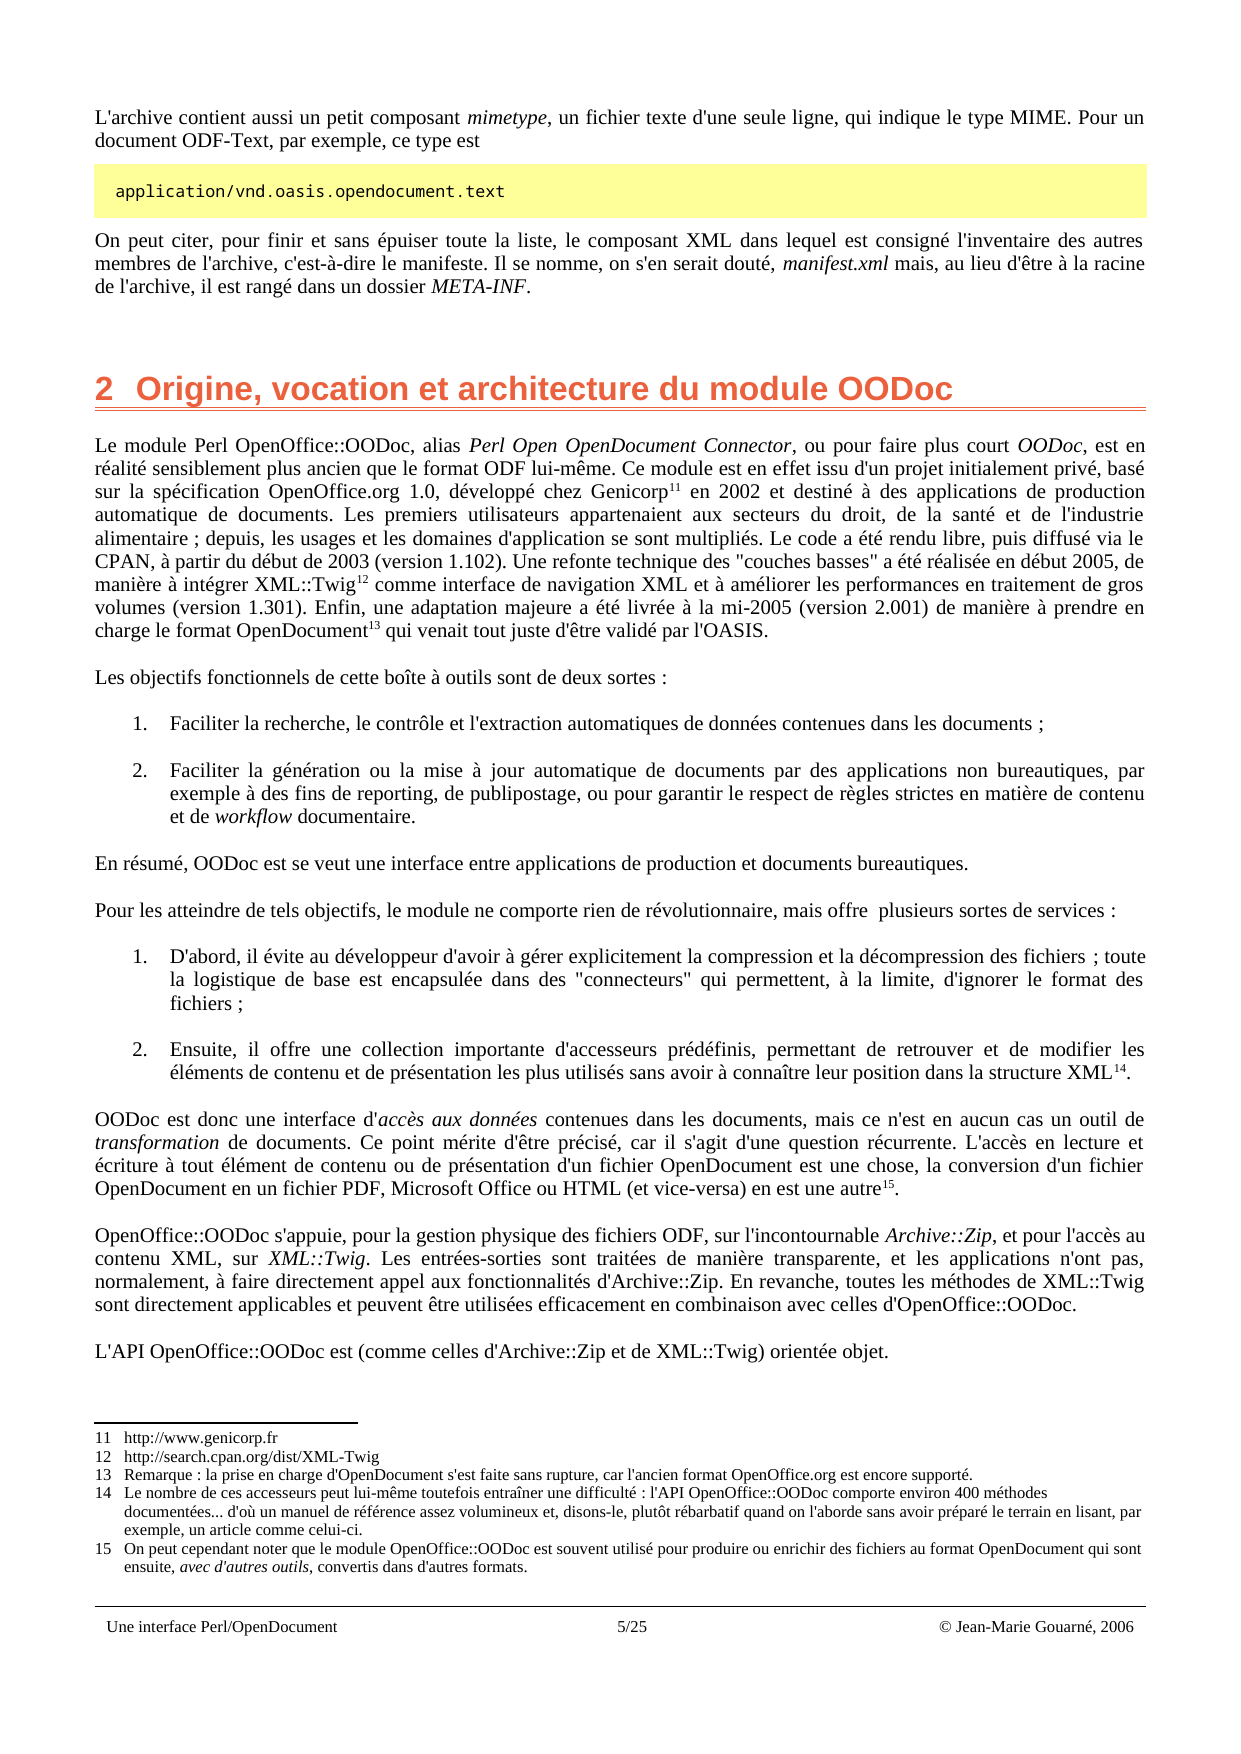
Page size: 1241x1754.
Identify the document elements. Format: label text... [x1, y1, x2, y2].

text L'archive contient aussi un petit composant mimetype, un fichier texte d'une seule ligne, qui indique le type MIME. Pour un document ODF-Text, par exemple, ce type est [94, 106, 1146, 152]
list Faciliter la recherche, le contrôle et l'extraction automatiques de données contenues dans les documents ; [132, 712, 1146, 735]
text En résumé, OODoc est se veut une interface entre applications de production et documents bureautiques. [94, 852, 1146, 875]
text application/vnd.oasis.opendocument.text [96, 165, 1146, 217]
list D'abord, il évite au développeur d'avoir à gérer explicitement la compression et la décompression des fichiers ; toute la logistique de base est encapsulée dans des "connecteurs" qui permettent, à la limite, d'ignorer le format des fichiers ; [132, 945, 1146, 1014]
text Les objectifs fonctionnels de cette boîte à outils sont de deux sortes : [94, 666, 1146, 689]
text http://search.cpan.org/dist/XML-Twig [94, 1447, 1146, 1466]
text http://www.genicorp.fr [94, 1429, 1146, 1447]
text Pour les atteindre de tels objectifs, le module ne comporte rien de révolutionnaire, mais offre plusieurs sortes de services : [94, 898, 1146, 922]
text Remarque : la prise en charge d'OpenDocument s'est faite sans rupture, car l'ancien format OpenOffice.org est encore supporté. [94, 1466, 1146, 1484]
text OpenOffice::OODoc s'appuie, pour la gestion physique des fichiers ODF, sur l'incontournable Archive::Zip, et pour l'accès au contenu XML, sur XML::Twig. Les entrées-sorties sont traitées de manière transparente, et les applications n'ont pas, normalement, à faire directement appel aux fonctionnalités d'Archive::Zip. En revanche, toutes les méthodes de XML::Twig sont directement applicables et peuvent être utilisées efficacement en combinaison avec celles d'OpenOffice::OODoc. [94, 1224, 1146, 1316]
list Faciliter la génération ou la mise à jour automatique de documents par des applications non bureautiques, par exemple à des fins de reporting, de publipostage, ou pour garantir le respect de règles strictes en matière de contenu et de workflow documentaire. [132, 759, 1146, 828]
list Ensuite, il offre une collection importante d'accesseurs prédéfinis, permettant de retrouver et de modifier les éléments de contenu et de présentation les plus utilisés sans avoir à connaître leur position dans la structure XML. [132, 1038, 1146, 1084]
list Le nombre de ces accesseurs peut lui-même toutefois entraîner une difficulté : l'API OpenOffice::OODoc comporte environ 400 méthodes documentées... d'où un manuel de référence assez volumineux et, disons-le, plutôt rébarbatif quand on l'aborde sans avoir préparé le terrain en lisant, par exemple, un article comme celui-ci. [94, 1484, 1146, 1539]
text L'API OpenOffice::OODoc est (comme celles d'Archive::Zip et de XML::Twig) orientée objet. [94, 1340, 1146, 1363]
text On peut cependant noter que le module OpenOffice::OODoc est souvent utilisé pour produire ou enrichir des fichiers au format OpenDocument qui sont ensuite, avec d'autres outils, convertis dans d'autres formats. [94, 1539, 1146, 1576]
text OODoc est donc une interface d'accès aux données contenues dans les documents, mais ce n'est en aucun cas un outil de transformation de documents. Ce point mérite d'être précisé, car il s'agit d'une question récurrente. L'accès en lecture et écriture à tout élément de contenu ou de présentation d'un fichier OpenDocument est une chose, la conversion d'un fichier OpenDocument en un fichier PDF, Microsoft Office ou HTML (et vice-versa) en est une autre. [94, 1108, 1146, 1200]
text Le module Perl OpenOffice::OODoc, alias Perl Open OpenDocument Connector, ou pour faire plus court OODoc, est en réalité sensiblement plus ancien que le format ODF lui-même. Ce module est en effet issu d'un projet initialement privé, basé sur la spécification OpenOffice.org 1.0, développé chez Genicorp en 2002 et destiné à des applications de production automatique de documents. Les premiers utilisateurs appartenaient aux secteurs du droit, de la santé et de l'industrie alimentaire ; depuis, les usages et les domaines d'application se sont multipliés. Le code a été rendu libre, puis diffusé via le CPAN, à partir du début de 2003 (version 1.102). Une refonte technique des "couches basses" a été réalisée en début 2005, de manière à intégrer XML::Twig comme interface de navigation XML et à améliorer les performances en traitement de gros volumes (version 1.301). Enfin, une adaptation majeure a été livrée à la mi-2005 (version 2.001) de manière à prendre en charge le format OpenDocument qui venait tout juste d'être validé par l'OASIS. [94, 434, 1146, 642]
subtitle Origine, vocation et architecture du module OODoc [94, 370, 1146, 410]
text On peut citer, pour finir et sans épuiser toute la liste, le composant XML dans lequel est consigné l'inventaire des autres membres de l'archive, c'est-à-dire le manifeste. Il se nomme, on s'en serait douté, manifest.xml mais, au lieu d'être à la racine de l'archive, il est rangé dans un dossier META-INF. [94, 228, 1146, 298]
